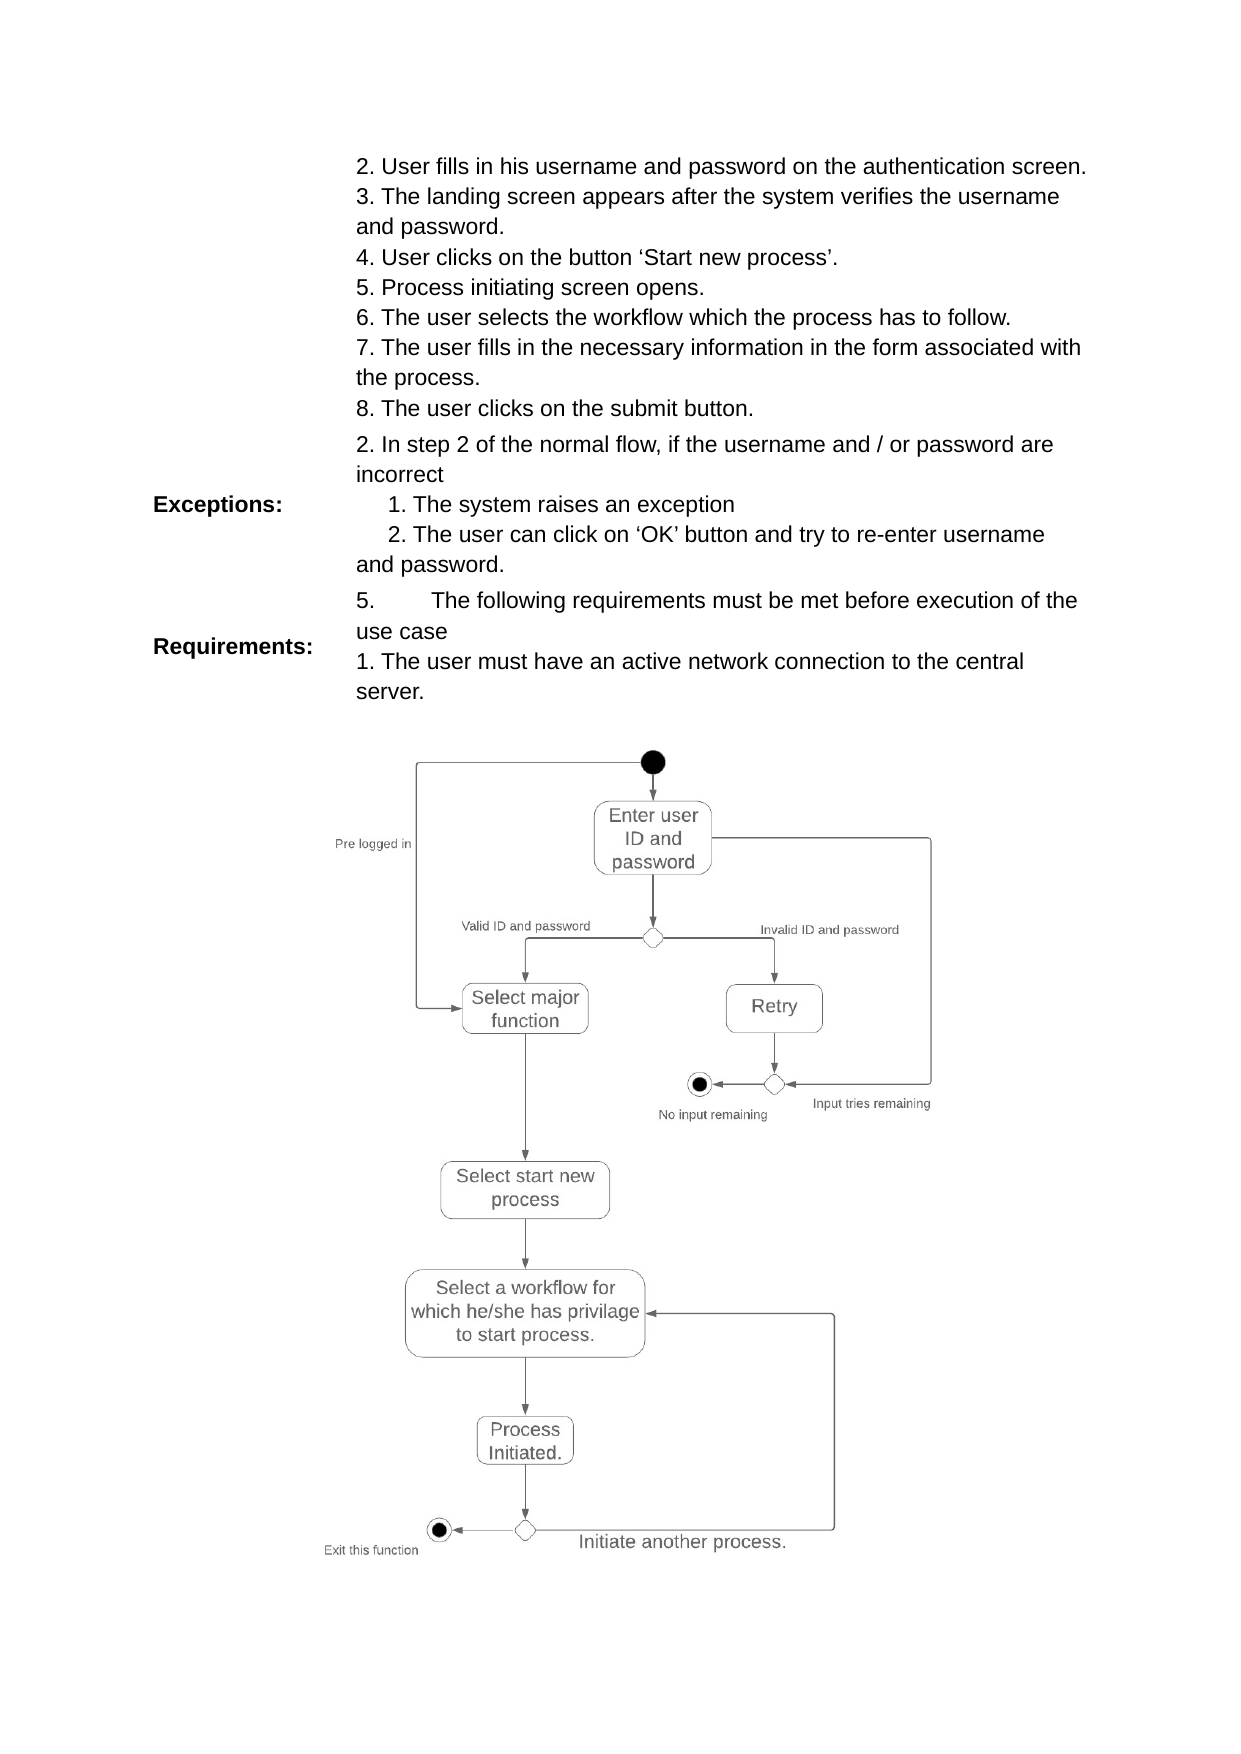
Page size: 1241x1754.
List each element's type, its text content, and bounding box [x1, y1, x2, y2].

table_cell 2. User fills in his username and password on the authentication screen. 3. The landing screen appears after the system verifies the username and password. 4. User clicks on the button ‘Start new process’. 5. Process initiating screen opens. 6. The user selects the workflow which the process has to follow. 7. The user fills in the necessary information in the form associated with the process. 8. The user clicks on the submit button. [353, 150, 1090, 428]
table_cell [150, 150, 353, 428]
table_cell Exceptions: [150, 428, 353, 584]
table_cell The following requirements must be met before execution of the use case 1. The user must have an active network connection to the central server. [353, 585, 1090, 711]
table_cell Requirements: [150, 585, 353, 711]
table_cell 2. In step 2 of the normal flow, if the username and / or password are incorrect 1. The system raises an exception 2. The user can click on ‘OK’ button and try to re-enter username and password. [353, 428, 1090, 584]
